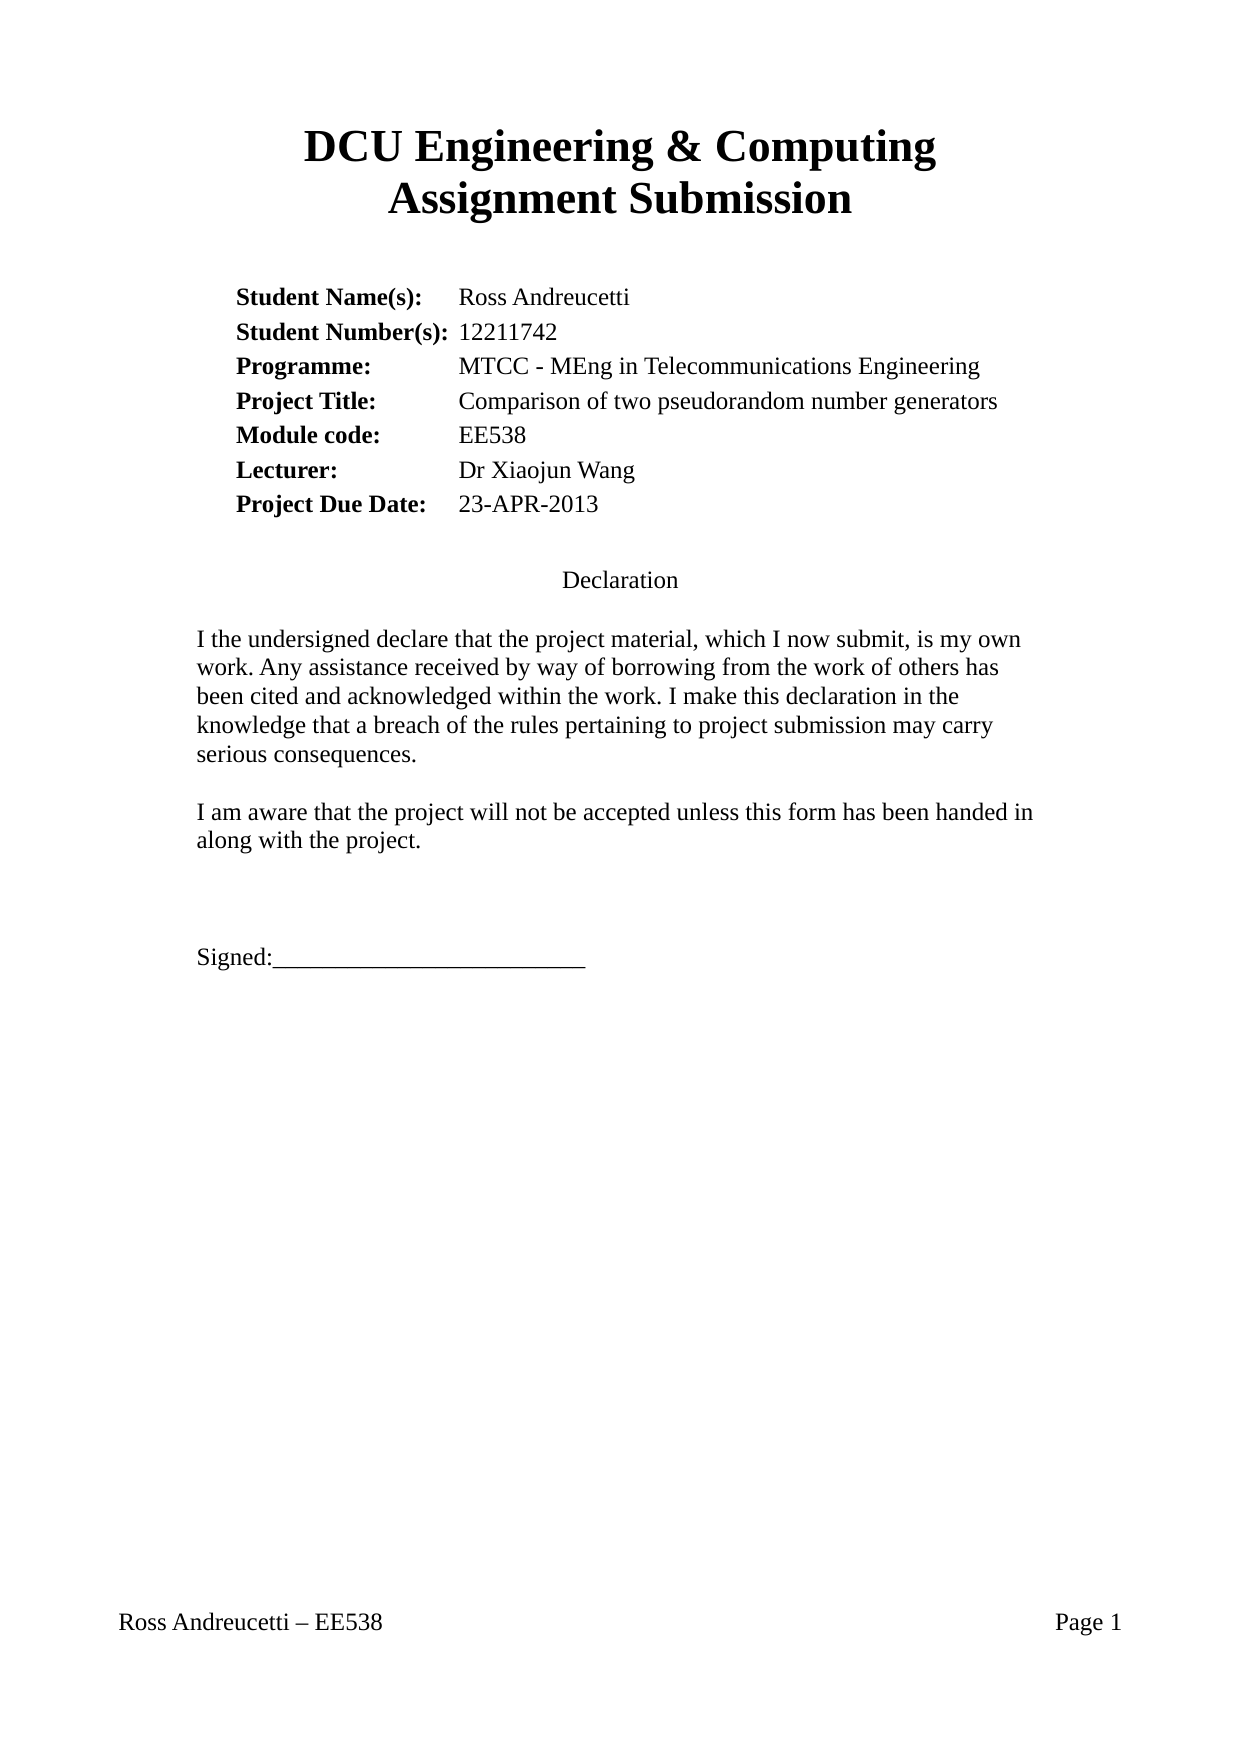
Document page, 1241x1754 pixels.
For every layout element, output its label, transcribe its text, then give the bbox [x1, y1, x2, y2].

table_cell Programme: [233, 348, 455, 383]
table_header Student Name(s): [233, 279, 455, 314]
table_cell MTCC - MEng in Telecommunications Engineering [455, 348, 1007, 383]
table_header Ross Andreucetti [455, 279, 1007, 314]
text DCU Engineering & Computing Assignment Submission [118, 118, 1122, 223]
table_header Declaration I the undersigned declare that the project material, which I now submit, is my own work. Any assistance received by way of borrowing from the work of others has been cited and acknowledged within the work. I make this declaration in the knowledge that a breach of the rules pertaining to project submission may carry serious consequences. I am aware that the project will not be accepted unless this form has been handed in along with the project. Signed:_________________________ [194, 563, 1047, 1003]
table_cell Student Number(s): [233, 314, 455, 348]
table_cell Comparison of two pseudorandom number generators [455, 383, 1007, 417]
table_cell Module code: [233, 418, 455, 452]
table_cell Lecturer: [233, 452, 455, 487]
table_cell Project Title: [233, 383, 455, 417]
table_cell Dr Xiaojun Wang [455, 452, 1007, 487]
table_cell Project Due Date: [233, 487, 455, 521]
table_cell 12211742 [455, 314, 1007, 348]
table_cell EE538 [455, 418, 1007, 452]
table_cell 23-APR-2013 [455, 487, 1007, 521]
